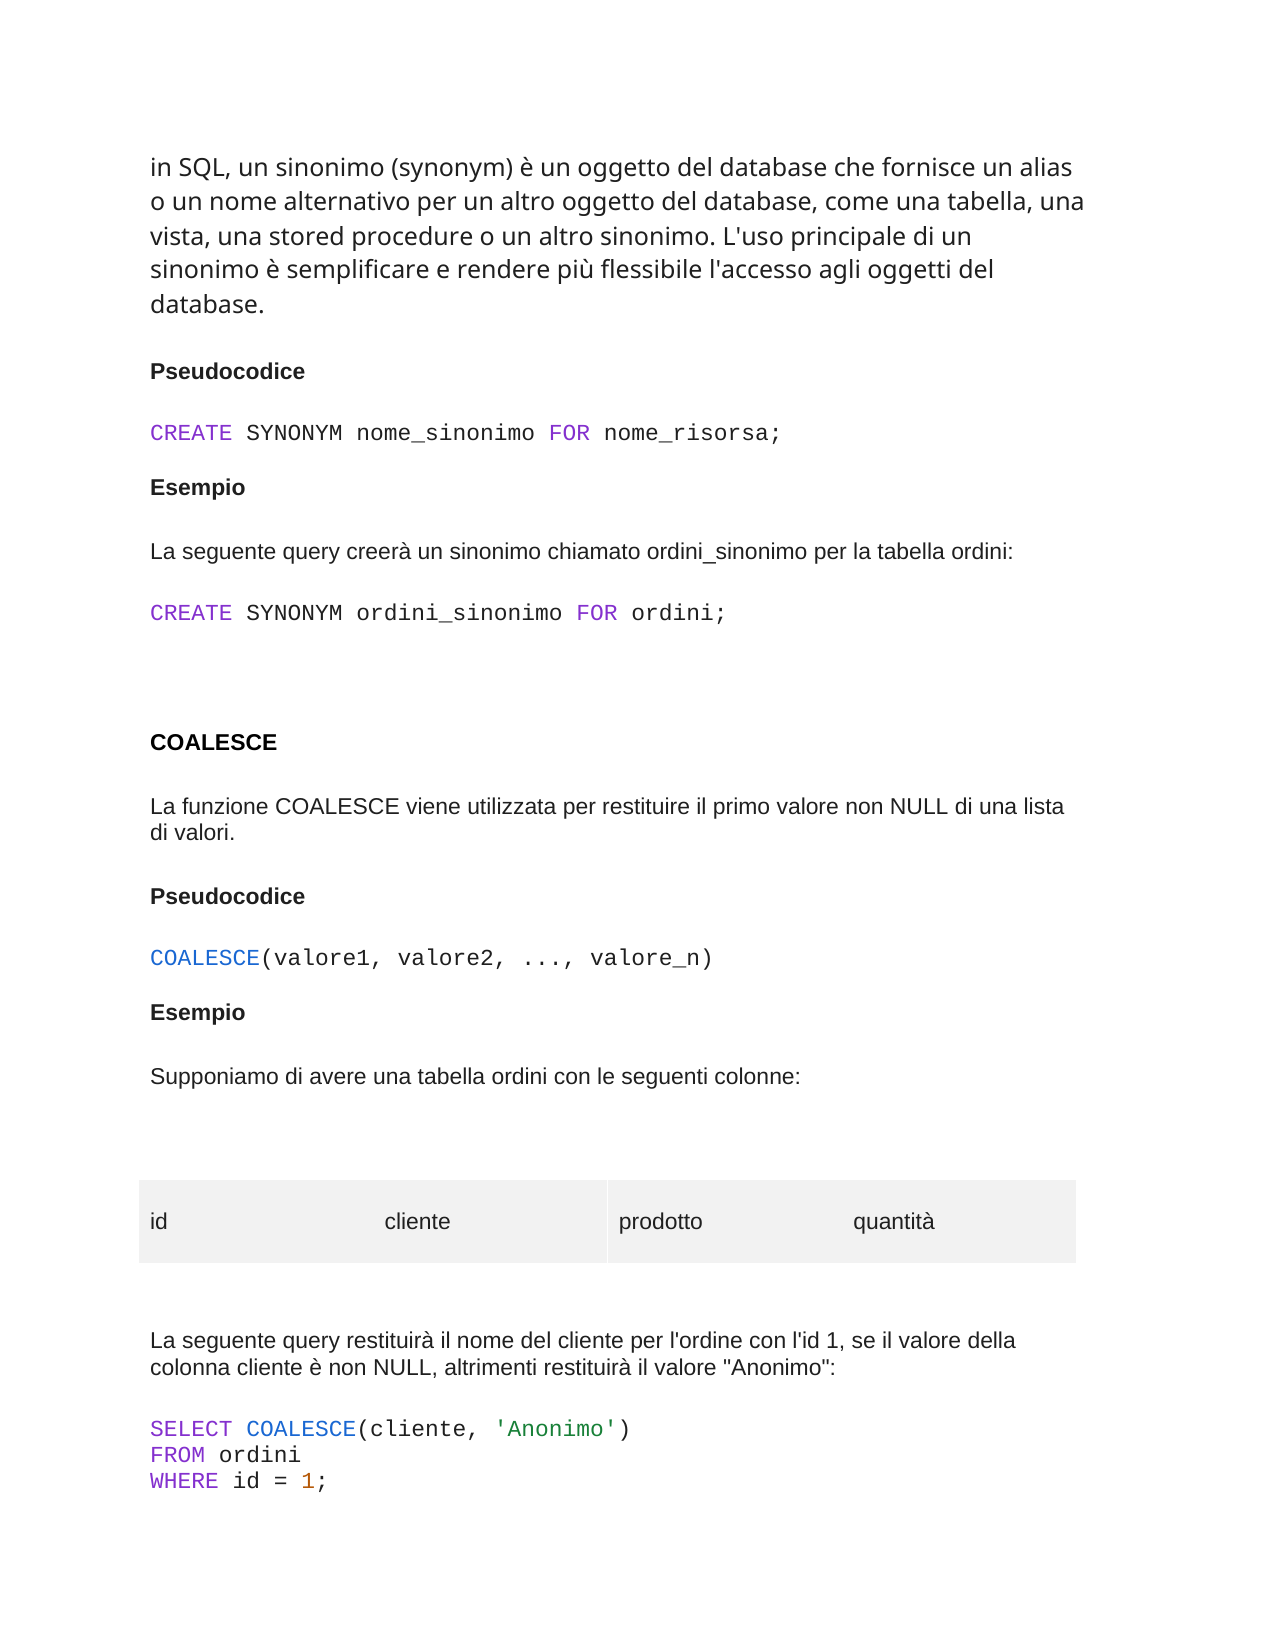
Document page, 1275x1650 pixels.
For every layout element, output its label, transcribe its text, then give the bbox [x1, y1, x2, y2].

text La seguente query restituirà il nome del cliente per l'ordine con l'id 1, se il valore della colonna cliente è non NULL, altrimenti restituirà il valore "Anonimo": [150, 1327, 1087, 1380]
table_header cliente [373, 1180, 607, 1263]
subtitle COALESCE [150, 729, 1087, 755]
text Pseudocodice [150, 883, 1087, 909]
table_header id [139, 1180, 373, 1263]
text Pseudocodice [150, 358, 1087, 384]
text La funzione COALESCE viene utilizzata per restituire il primo valore non NULL di una lista di valori. [150, 793, 1087, 845]
text CREATE SYNONYM ordini_sinonimo FOR ordini; [150, 602, 1087, 628]
text Supponiamo di avere una tabella ordini con le seguenti colonne: [150, 1063, 1087, 1089]
text La seguente query creerà un sinonimo chiamato ordini_sinonimo per la tabella ordini: [150, 538, 1087, 564]
table_header prodotto [608, 1180, 842, 1263]
text Esempio [150, 999, 1087, 1025]
text SELECT COALESCE(cliente, 'Anonimo') FROM ordini WHERE id = 1; [150, 1418, 1087, 1495]
text in SQL, un sinonimo (synonym) è un oggetto del database che fornisce un alias o un nome alternativo per un altro oggetto del database, come una tabella, una vista, una stored procedure o un altro sinonimo. L'uso principale di un sinonimo è semplificare e rendere più flessibile l'accesso agli oggetti del database. [150, 150, 1087, 320]
table_header quantità [842, 1180, 1076, 1263]
text Esempio [150, 474, 1087, 500]
text CREATE SYNONYM nome_sinonimo FOR nome_risorsa; [150, 422, 1087, 474]
text COALESCE(valore1, valore2, ..., valore_n) [150, 947, 1087, 999]
